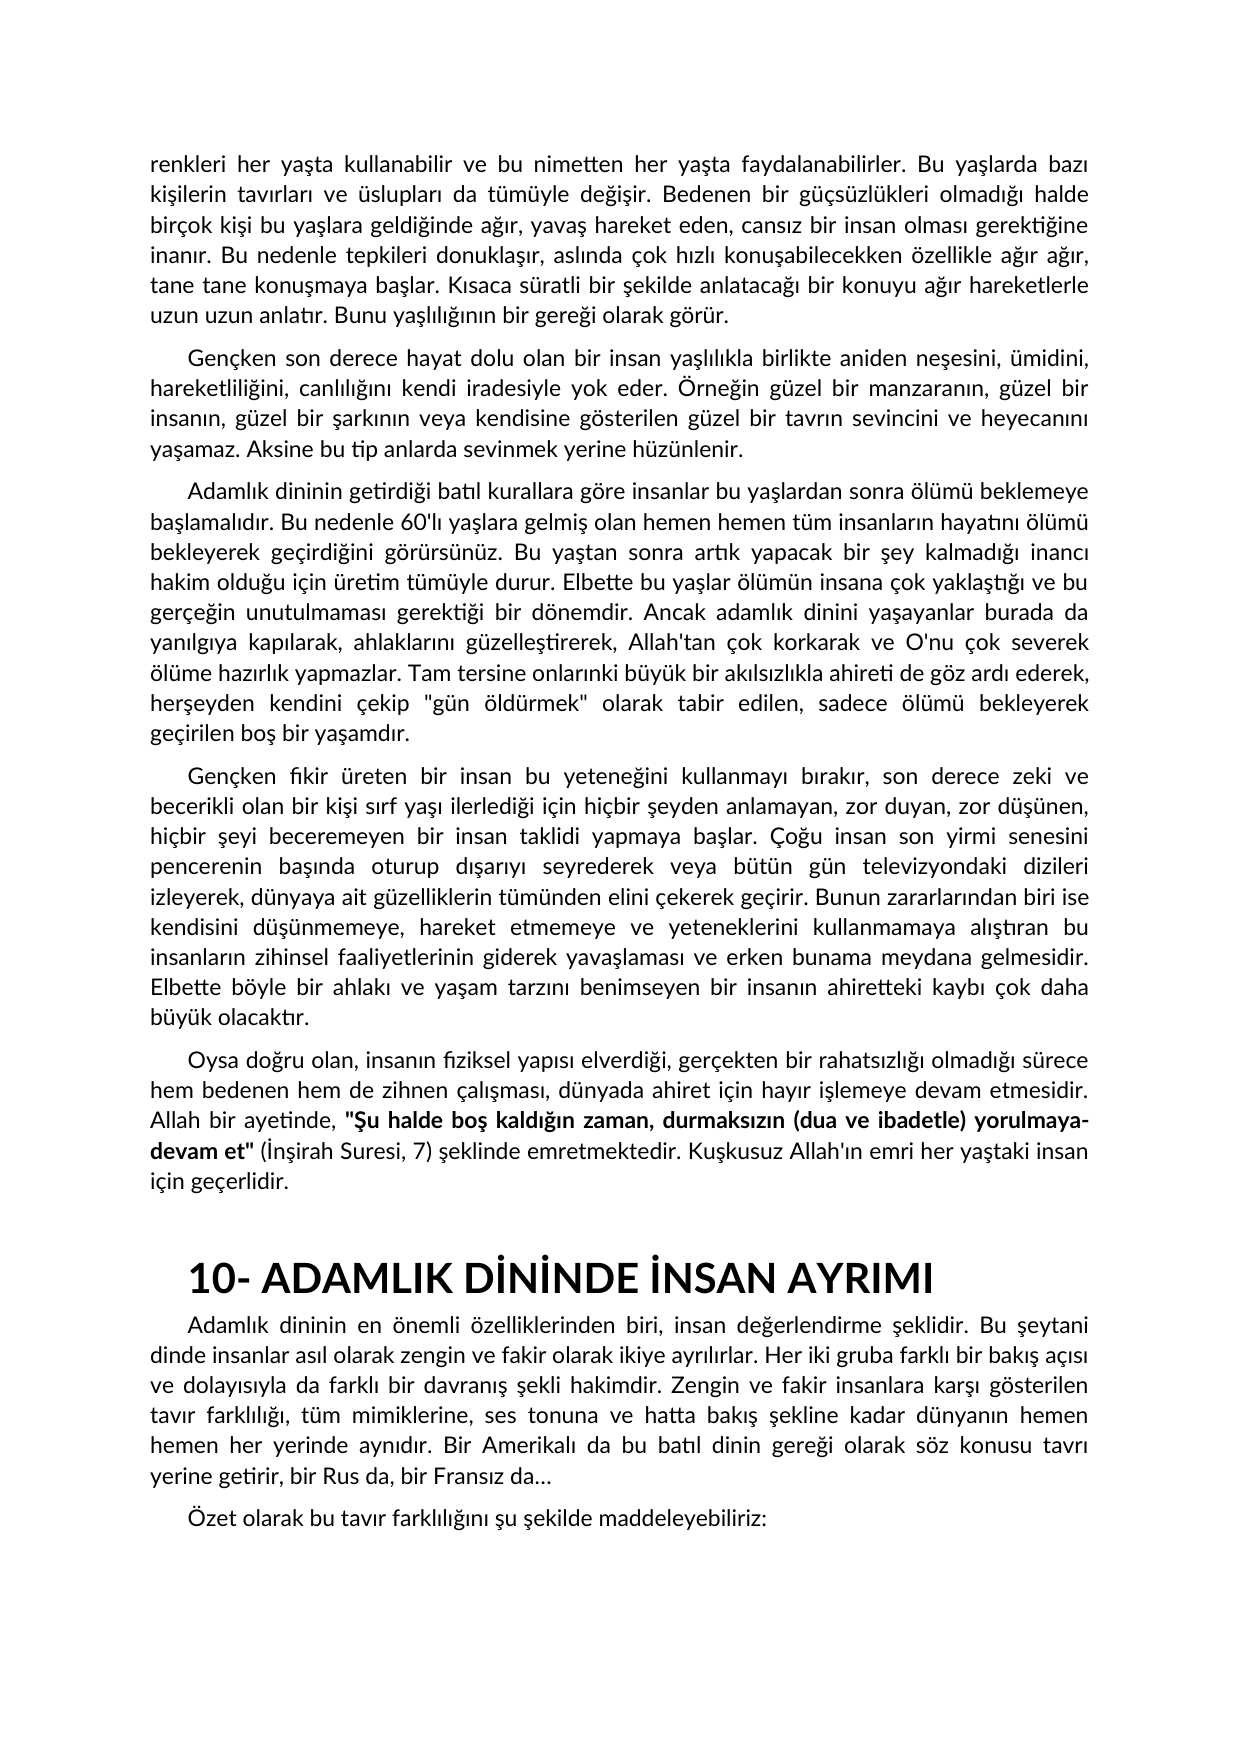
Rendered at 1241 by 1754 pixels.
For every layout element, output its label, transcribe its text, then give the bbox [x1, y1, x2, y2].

text Gençken fikir üreten bir insan bu yeteneğini kullanmayı bırakır, son derece zeki ve becerikli olan bir kişi sırf yaşı ilerlediği için hiçbir şeyden anlamayan, zor duyan, zor düşünen, hiçbir şeyi beceremeyen bir insan taklidi yapmaya başlar. Çoğu insan son yirmi senesini pencerenin başında oturup dışarıyı seyrederek veya bütün gün televizyondaki dizileri izleyerek, dünyaya ait güzelliklerin tümünden elini çekerek geçirir. Bunun zararlarından biri ise kendisini düşünmemeye, hareket etmemeye ve yeteneklerini kullanmamaya alıştıran bu insanların zihinsel faaliyetlerinin giderek yavaşlaması ve erken bunama meydana gelmesidir. Elbette böyle bir ahlakı ve yaşam tarzını benimseyen bir insanın ahiretteki kaybı çok daha büyük olacaktır. [150, 761, 1090, 1031]
text Oysa doğru olan, insanın fiziksel yapısı elverdiği, gerçekten bir rahatsızlığı olmadığı sürece hem bedenen hem de zihnen çalışması, dünyada ahiret için hayır işlemeye devam etmesidir. Allah bir ayetinde, "Şu halde boş kaldığın zaman, durmaksızın (dua ve ibadetle) yorulmaya-devam et" (İnşirah Suresi, 7) şeklinde emretmektedir. Kuşkusuz Allah'ın emri her yaştaki insan için geçerlidir. [150, 1046, 1090, 1194]
text Gençken son derece hayat dolu olan bir insan yaşlılıkla birlikte aniden neşesini, ümidini, hareketliliğini, canlılığını kendi iradesiyle yok eder. Örneğin güzel bir manzaranın, güzel bir insanın, güzel bir şarkının veya kendisine gösterilen güzel bir tavrın sevincini ve heyecanını yaşamaz. Aksine bu tip anlarda sevinmek yerine hüzünlenir. [150, 344, 1090, 462]
text Adamlık dininin en önemli özelliklerinden biri, insan değerlendirme şeklidir. Bu şeytani dinde insanlar asıl olarak zengin ve fakir olarak ikiye ayrılırlar. Her iki gruba farklı bir bakış açısı ve dolayısıyla da farklı bir davranış şekli hakimdir. Zengin ve fakir insanlara karşı gösterilen tavır farklılığı, tüm mimiklerine, ses tonuna ve hatta bakış şekline kadar dünyanın hemen hemen her yerinde aynıdır. Bir Amerikalı da bu batıl dinin gereği olarak söz konusu tavrı yerine getirir, bir Rus da, bir Fransız da… [150, 1310, 1090, 1489]
text Adamlık dininin getirdiği batıl kurallara göre insanlar bu yaşlardan sonra ölümü beklemeye başlamalıdır. Bu nedenle 60'lı yaşlara gelmiş olan hemen hemen tüm insanların hayatını ölümü bekleyerek geçirdiğini görürsünüz. Bu yaştan sonra artık yapacak bir şey kalmadığı inancı hakim olduğu için üretim tümüyle durur. Elbette bu yaşlar ölümün insana çok yaklaştığı ve bu gerçeğin unutulmaması gerektiği bir dönemdir. Ancak adamlık dinini yaşayanlar burada da yanılgıya kapılarak, ahlaklarını güzelleştirerek, Allah'tan çok korkarak ve O'nu çok severek ölüme hazırlık yapmazlar. Tam tersine onlarınki büyük bir akılsızlıkla ahireti de göz ardı ederek, herşeyden kendini çekip "gün öldürmek" olarak tabir edilen, sadece ölümü bekleyerek geçirilen boş bir yaşamdır. [150, 477, 1090, 746]
subtitle 10- ADAMLIK DİNİNDE İNSAN AYRIMI [187, 1252, 1090, 1302]
text renkleri her yaşta kullanabilir ve bu nimetten her yaşta faydalanabilirler. Bu yaşlarda bazı kişilerin tavırları ve üslupları da tümüyle değişir. Bedenen bir güçsüzlükleri olmadığı halde birçok kişi bu yaşlara geldiğinde ağır, yavaş hareket eden, cansız bir insan olması gerektiğine inanır. Bu nedenle tepkileri donuklaşır, aslında çok hızlı konuşabilecekken özellikle ağır ağır, tane tane konuşmaya başlar. Kısaca süratli bir şekilde anlatacağı bir konuyu ağır hareketlerle uzun uzun anlatır. Bunu yaşlılığının bir gereği olarak görür. [150, 150, 1090, 328]
text Özet olarak bu tavır farklılığını şu şekilde maddeleyebiliriz: [150, 1504, 1090, 1532]
